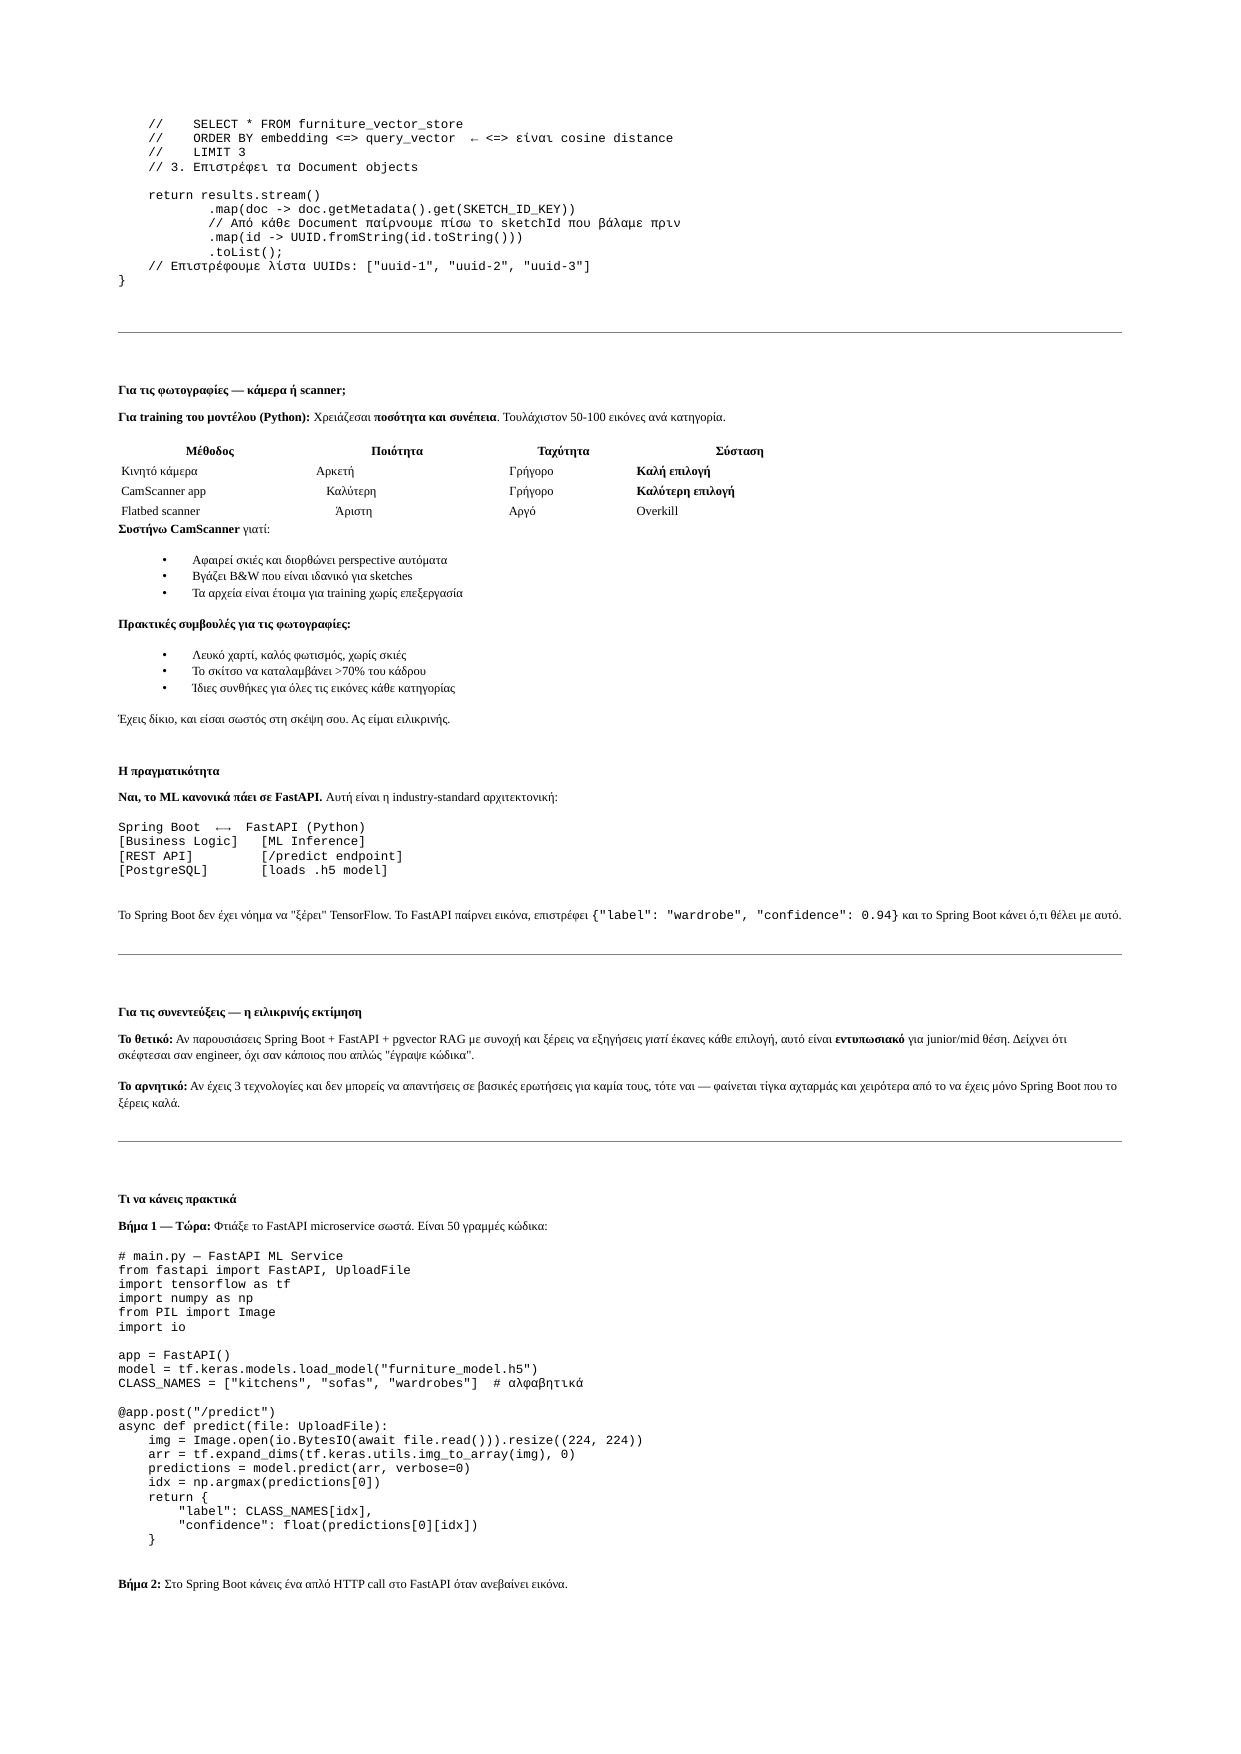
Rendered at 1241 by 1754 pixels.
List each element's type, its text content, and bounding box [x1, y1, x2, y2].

table_cell ✅ Γρήγορο [494, 481, 633, 501]
text .map(id -> UUID.fromString(id.toString())) [118, 231, 1122, 246]
table_header Ταχύτητα [494, 441, 633, 461]
text // ORDER BY embedding <=> query_vector ← <=> είναι cosine distance [118, 132, 1122, 146]
text Βήμα 1 — Τώρα: Φτιάξε το FastAPI microservice σωστά. Είναι 50 γραμμές κώδικα: [118, 1219, 1122, 1233]
text [REST API] [/predict endpoint] [118, 849, 1122, 864]
table_cell Flatbed scanner [118, 501, 301, 521]
text Πρακτικές συμβουλές για τις φωτογραφίες: [118, 616, 1122, 631]
table_cell ✅✅ Καλύτερη [301, 481, 493, 501]
subtitle Τι να κάνεις πρακτικά [118, 1192, 1122, 1206]
table_cell Καλή επιλογή [634, 461, 846, 481]
text "label": CLASS_NAMES[idx], [118, 1505, 1122, 1519]
text import numpy as np [118, 1292, 1122, 1306]
table_cell ✅✅✅ Άριστη [301, 501, 493, 521]
text from fastapi import FastAPI, UploadFile [118, 1264, 1122, 1278]
text Το Spring Boot δεν έχει νόημα να "ξέρει" TensorFlow. Το FastAPI παίρνει εικόνα, επιστρέφει {"label": "wardrobe", "confidence": 0.94} και το Spring Boot κάνει ό,τι θέλει με αυτό. [118, 907, 1122, 923]
text .map(doc -> doc.getMetadata().get(SKETCH_ID_KEY)) [118, 203, 1122, 217]
table_cell ✅ Αρκετή [301, 461, 493, 481]
text Έχεις δίκιο, και είσαι σωστός στη σκέψη σου. Ας είμαι ειλικρινής. [118, 711, 1122, 726]
table_header Σύσταση [634, 441, 846, 461]
text @app.post("/predict") [118, 1406, 1122, 1420]
text .toList(); [118, 246, 1122, 260]
list Βγάζει B&W που είναι ιδανικό για sketches [162, 569, 1122, 583]
subtitle Για τις συνεντεύξεις — η ειλικρινής εκτίμηση [118, 1005, 1122, 1019]
subtitle Για τις φωτογραφίες — κάμερα ή scanner; [118, 383, 1122, 397]
table_cell ❌ Αργό [494, 501, 633, 521]
text } [118, 1533, 1122, 1547]
text // SELECT * FROM furniture_vector_store [118, 118, 1122, 132]
text return results.stream() [118, 189, 1122, 203]
text } [118, 274, 1122, 288]
table_cell CamScanner app [118, 481, 301, 501]
list Τα αρχεία είναι έτοιμα για training χωρίς επεξεργασία [162, 585, 1122, 600]
table_cell ✅ Γρήγορο [494, 461, 633, 481]
text // LIMIT 3 [118, 146, 1122, 161]
table_cell Καλύτερη επιλογή [634, 481, 846, 501]
text Το αρνητικό: Αν έχεις 3 τεχνολογίες και δεν μπορείς να απαντήσεις σε βασικές ερωτήσεις για καμία τους, τότε ναι — φαίνεται τίγκα αχταρμάς και χειρότερα από το να έχεις μόνο Spring Boot που το ξέρεις καλά. [118, 1079, 1122, 1110]
list Αφαιρεί σκιές και διορθώνει perspective αυτόματα [162, 552, 1122, 567]
table_cell Κινητό κάμερα [118, 461, 301, 481]
text import tensorflow as tf [118, 1278, 1122, 1292]
text import io [118, 1321, 1122, 1335]
text arr = tf.expand_dims(tf.keras.utils.img_to_array(img), 0) [118, 1448, 1122, 1462]
text from PIL import Image [118, 1306, 1122, 1321]
table_header Ποιότητα [301, 441, 493, 461]
text [PostgreSQL] [loads .h5 model] [118, 864, 1122, 878]
list Λευκό χαρτί, καλός φωτισμός, χωρίς σκιές [162, 647, 1122, 662]
text "confidence": float(predictions[0][idx]) [118, 1519, 1122, 1533]
text Spring Boot ←→ FastAPI (Python) [118, 821, 1122, 835]
subtitle Η πραγματικότητα [118, 763, 1122, 778]
table_header Μέθοδος [118, 441, 301, 461]
text Ναι, το ML κανονικά πάει σε FastAPI. Αυτή είναι η industry-standard αρχιτεκτονική: [118, 790, 1122, 804]
text model = tf.keras.models.load_model("furniture_model.h5") [118, 1363, 1122, 1377]
text // Από κάθε Document παίρνουμε πίσω το sketchId που βάλαμε πριν [118, 217, 1122, 231]
text // Επιστρέφουμε λίστα UUIDs: ["uuid-1", "uuid-2", "uuid-3"] [118, 260, 1122, 274]
text app = FastAPI() [118, 1349, 1122, 1363]
text // 3. Επιστρέφει τα Document objects [118, 161, 1122, 175]
text async def predict(file: UploadFile): [118, 1420, 1122, 1434]
text # main.py — FastAPI ML Service [118, 1250, 1122, 1264]
text Βήμα 2: Στο Spring Boot κάνεις ένα απλό HTTP call στο FastAPI όταν ανεβαίνει εικόνα. [118, 1577, 1122, 1591]
table_cell Overkill [634, 501, 846, 521]
text predictions = model.predict(arr, verbose=0) [118, 1462, 1122, 1476]
text return { [118, 1491, 1122, 1505]
list Ίδιες συνθήκες για όλες τις εικόνες κάθε κατηγορίας [162, 680, 1122, 695]
text idx = np.argmax(predictions[0]) [118, 1476, 1122, 1491]
text img = Image.open(io.BytesIO(await file.read())).resize((224, 224)) [118, 1434, 1122, 1448]
text Συστήνω CamScanner γιατί: [118, 521, 1122, 536]
text Το θετικό: Αν παρουσιάσεις Spring Boot + FastAPI + pgvector RAG με συνοχή και ξέρεις να εξηγήσεις γιατί έκανες κάθε επιλογή, αυτό είναι εντυπωσιακό για junior/mid θέση. Δείχνει ότι σκέφτεσαι σαν engineer, όχι σαν κάποιος που απλώς "έγραψε κώδικα". [118, 1032, 1122, 1062]
text CLASS_NAMES = ["kitchens", "sofas", "wardrobes"] # αλφαβητικά [118, 1377, 1122, 1391]
text [Business Logic] [ML Inference] [118, 835, 1122, 849]
text Για training του μοντέλου (Python): Χρειάζεσαι ποσότητα και συνέπεια. Τουλάχιστον 50-100 εικόνες ανά κατηγορία. [118, 409, 1122, 424]
list Το σκίτσο να καταλαμβάνει >70% του κάδρου [162, 664, 1122, 678]
